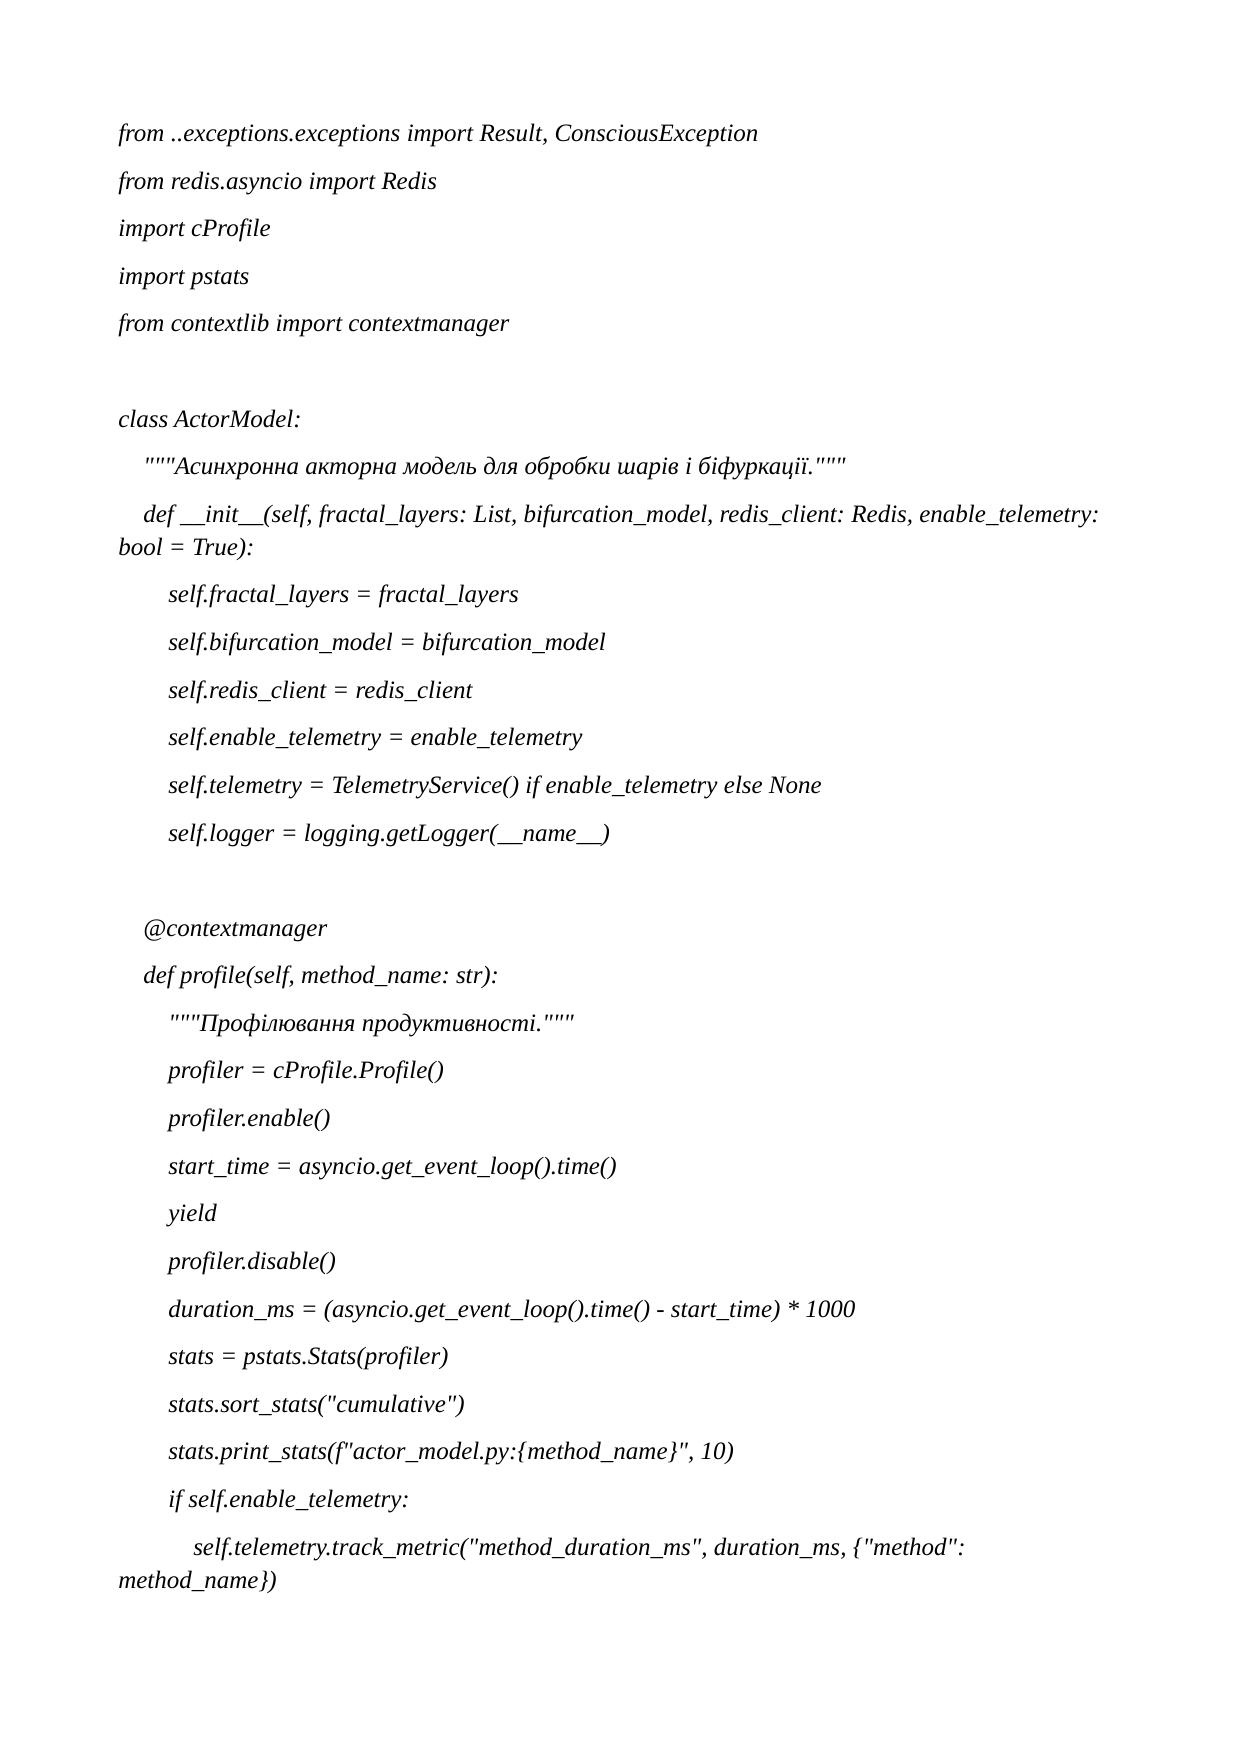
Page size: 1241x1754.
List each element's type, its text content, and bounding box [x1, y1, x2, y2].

text stats = pstats.Stats(profiler) [118, 1341, 1122, 1370]
text profiler.disable() [118, 1246, 1122, 1275]
text import cProfile [118, 213, 1122, 242]
text @contextmanager [118, 913, 1122, 942]
text profiler = cProfile.Profile() [118, 1056, 1122, 1084]
text from contextlib import contextmanager [118, 308, 1122, 337]
text self.redis_client = redis_client [118, 675, 1122, 703]
text duration_ms = (asyncio.get_event_loop().time() - start_time) * 1000 [118, 1294, 1122, 1322]
text self.telemetry = TelemetryService() if enable_telemetry else None [118, 770, 1122, 799]
text self.bifurcation_model = bifurcation_model [118, 627, 1122, 656]
text class ActorModel: [118, 404, 1122, 432]
text def __init__(self, fractal_layers: List, bifurcation_model, redis_client: Redis, enable_telemetry: bool = True): [118, 499, 1122, 561]
text self.fractal_layers = fractal_layers [118, 579, 1122, 608]
text """Профілювання продуктивності.""" [118, 1008, 1122, 1037]
text if self.enable_telemetry: [118, 1484, 1122, 1513]
text self.logger = logging.getLogger(__name__) [118, 818, 1122, 846]
text def profile(self, method_name: str): [118, 960, 1122, 989]
text import pstats [118, 261, 1122, 290]
text yield [118, 1198, 1122, 1227]
text stats.sort_stats("cumulative") [118, 1389, 1122, 1418]
text """Асинхронна акторна модель для обробки шарів і біфуркації.""" [118, 451, 1122, 480]
text from ..exceptions.exceptions import Result, ConsciousException [118, 118, 1122, 147]
text from redis.asyncio import Redis [118, 166, 1122, 194]
text stats.print_stats(f"actor_model.py:{method_name}", 10) [118, 1436, 1122, 1465]
text self.enable_telemetry = enable_telemetry [118, 722, 1122, 751]
text self.telemetry.track_metric("method_duration_ms", duration_ms, {"method": method_name}) [118, 1532, 1122, 1593]
text start_time = asyncio.get_event_loop().time() [118, 1151, 1122, 1179]
text profiler.enable() [118, 1103, 1122, 1132]
